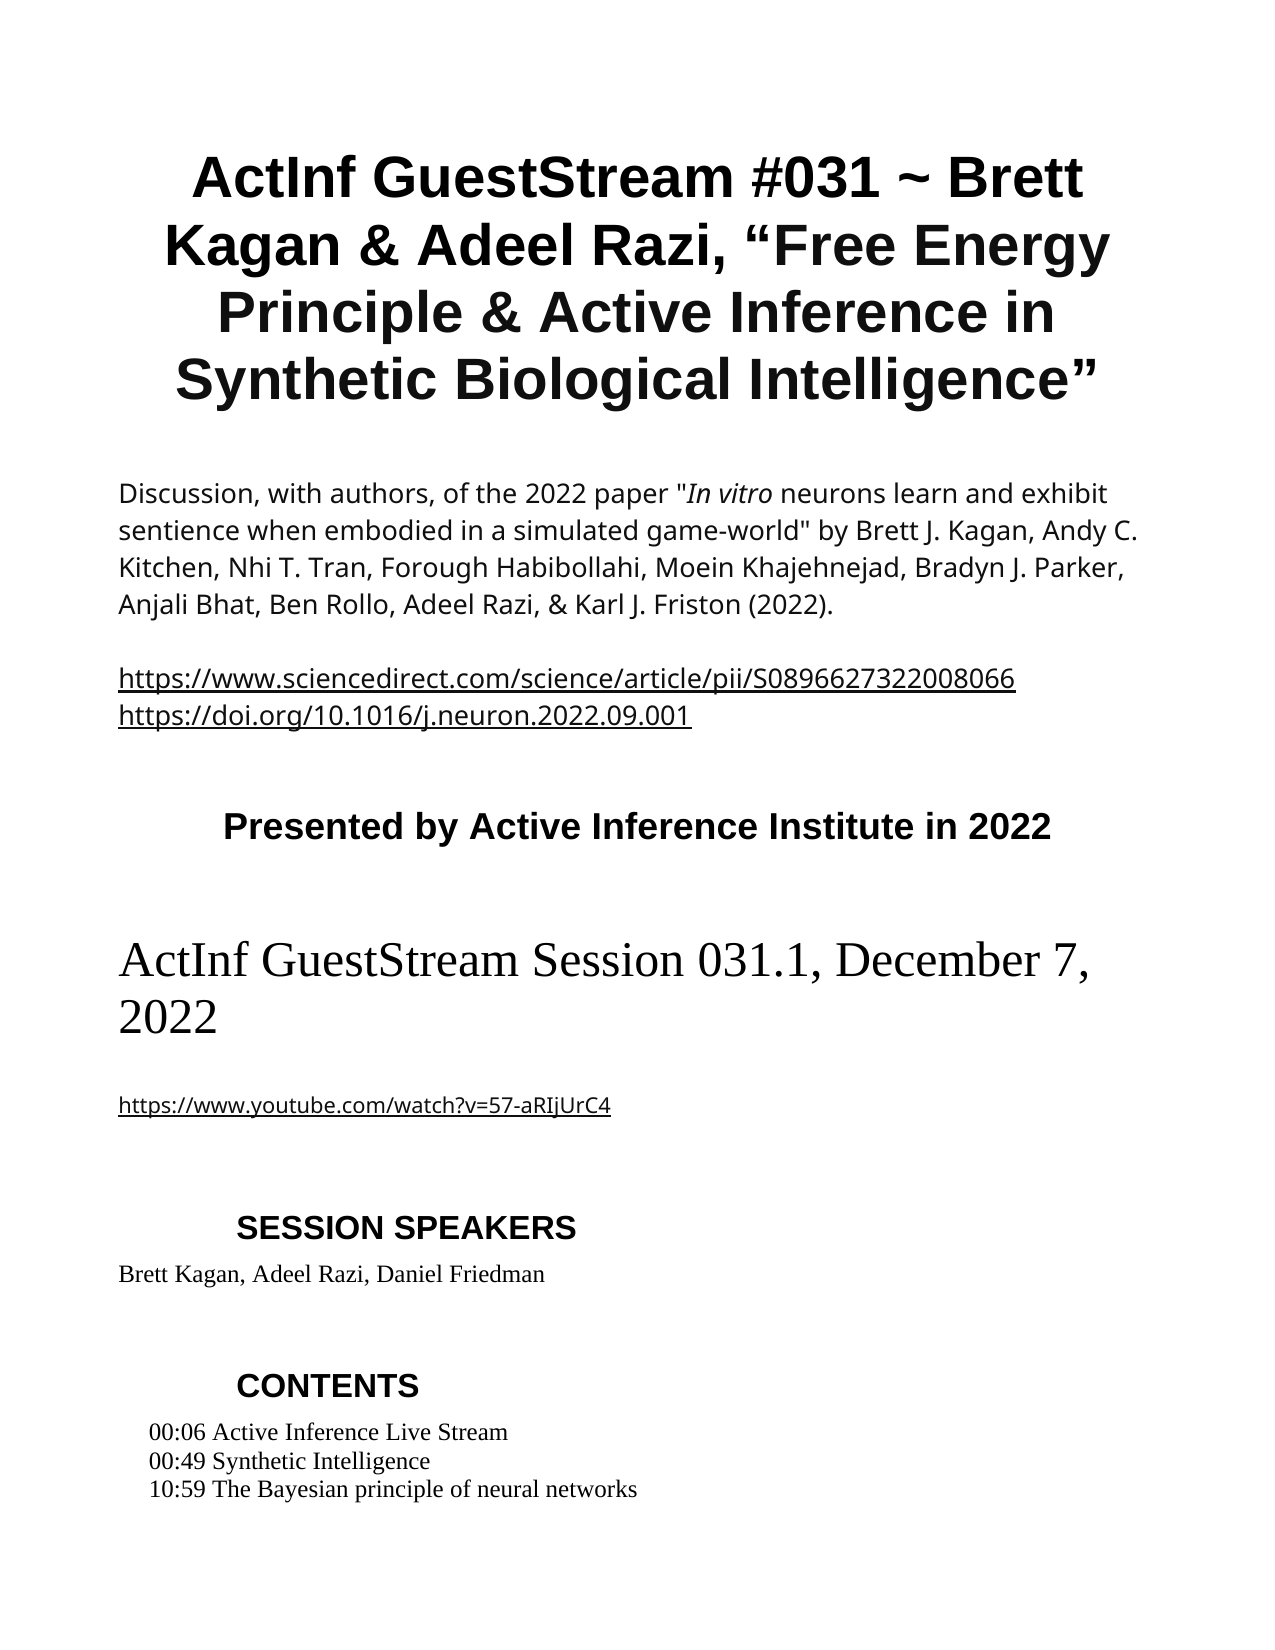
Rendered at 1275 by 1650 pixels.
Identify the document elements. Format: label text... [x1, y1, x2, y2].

text https://doi.org/10.1016/j.neuron.2022.09.001 [118, 696, 1157, 733]
text Discussion, with authors, of the 2022 paper "In vitro neurons learn and exhibit sentience when embodied in a simulated game-world" by Brett J. Kagan, Andy C. Kitchen, Nhi T. Tran, Forough Habibollahi, Moein Khajehnejad, Bradyn J. Parker, Anjali Bhat, Ben Rollo, Adeel Razi, & Karl J. Friston (2022). [118, 475, 1157, 622]
subtitle Presented by Active Inference Institute in 2022 [118, 804, 1157, 847]
subtitle SESSION SPEAKERS [118, 1208, 1157, 1247]
table_cell 00:49 [112, 1446, 209, 1474]
text https://www.sciencedirect.com/science/article/pii/S0896627322008066 [118, 659, 1157, 696]
title ActInf GuestStream #031 ~ Brett Kagan & Adeel Razi, “Free Energy Principle & Active Inference in Synthetic Biological Intelligence” [118, 143, 1157, 411]
table_cell The Bayesian principle of neural networks [209, 1475, 1052, 1503]
text https://www.youtube.com/watch?v=57-aRIjUrC4 [118, 1090, 1157, 1120]
table_cell 10:59 [112, 1475, 209, 1503]
table_header 00:06 [112, 1417, 209, 1446]
table_header Active Inference Live Stream [209, 1417, 1052, 1446]
text Brett Kagan, Adeel Razi, Daniel Friedman [118, 1259, 1157, 1288]
table_cell Synthetic Intelligence [209, 1446, 1052, 1474]
subtitle ActInf GuestStream Session 031.1, December 7, 2022 [118, 930, 1157, 1045]
subtitle CONTENTS [118, 1366, 1157, 1404]
